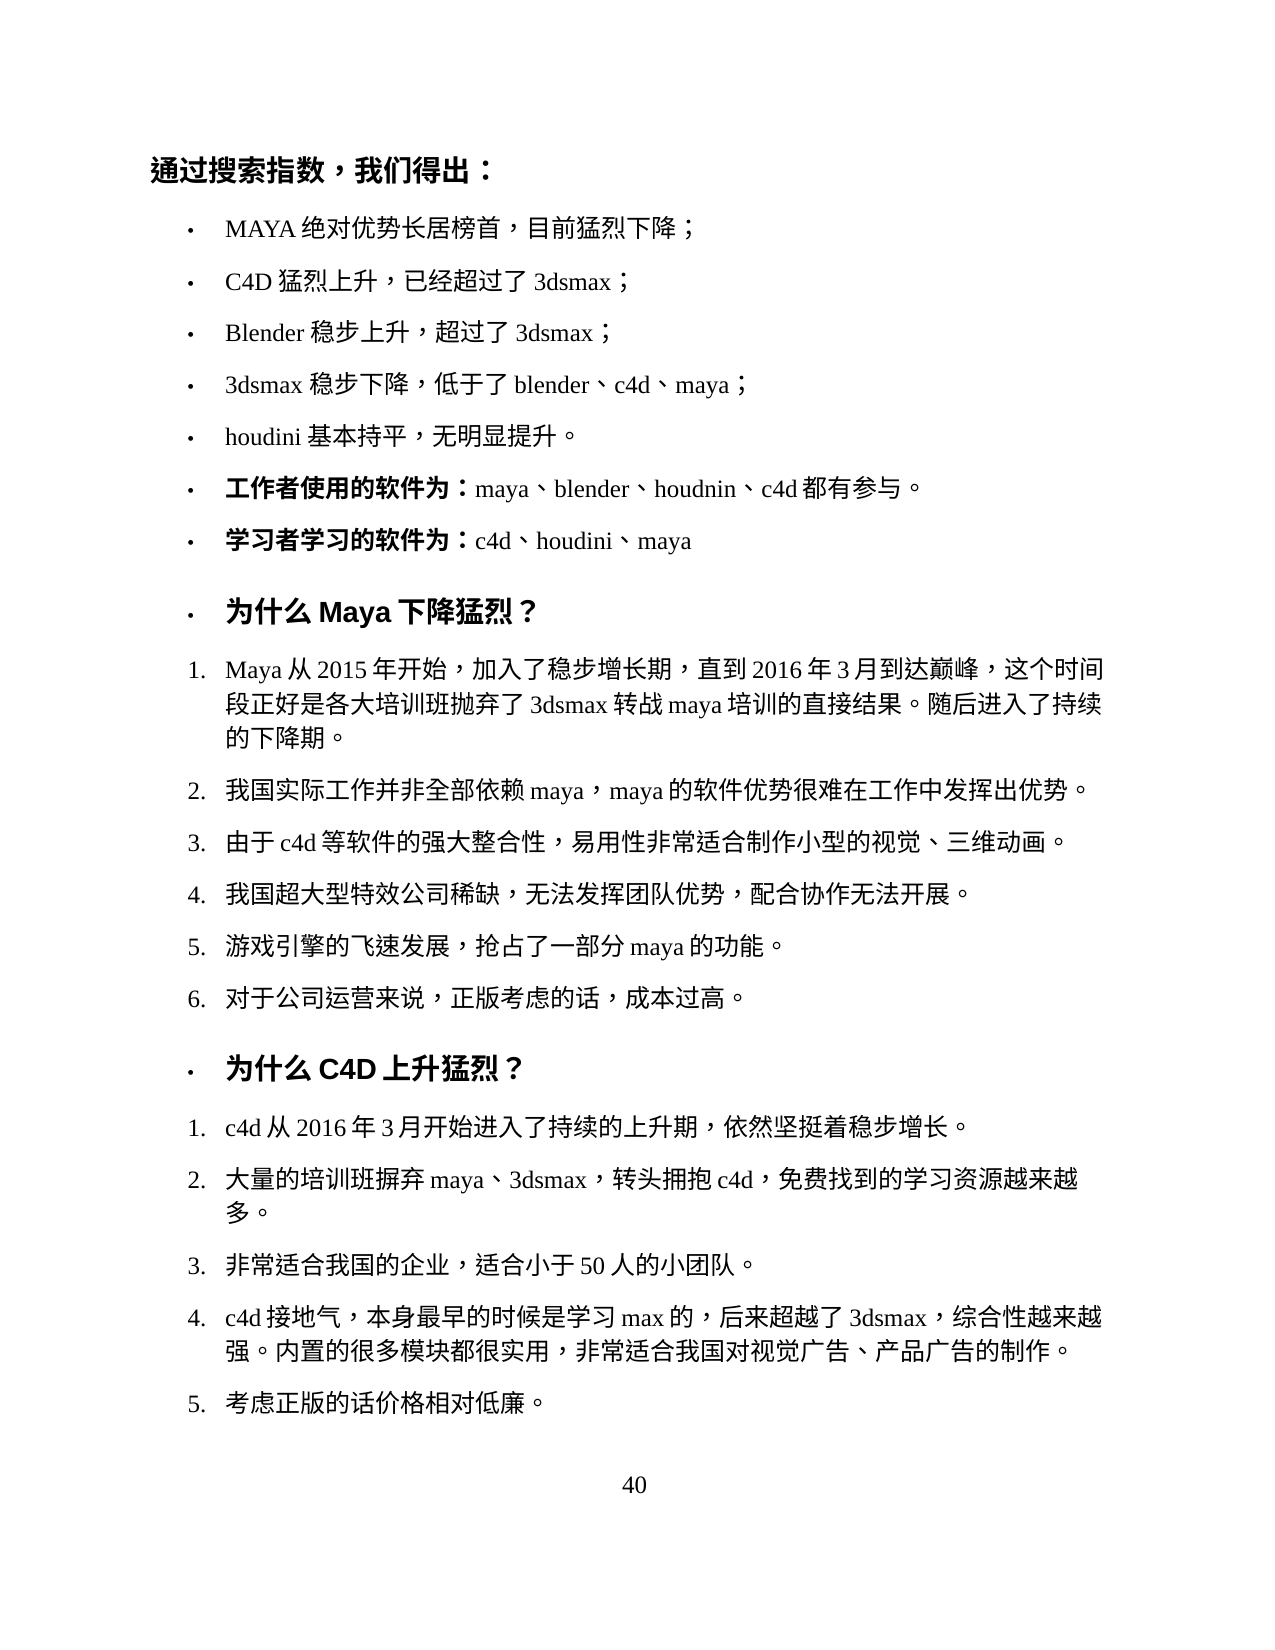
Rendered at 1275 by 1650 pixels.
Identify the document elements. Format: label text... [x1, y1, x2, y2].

list 大量的培训班摒弃maya、3dsmax，转头拥抱c4d，免费找到的学习资源越来越多。 [187, 1161, 1125, 1229]
list 非常适合我国的企业，适合小于50人的小团队。 [187, 1247, 1125, 1281]
list 对于公司运营来说，正版考虑的话，成本过高。 [187, 980, 1125, 1014]
subtitle 为什么Maya下降猛烈？ [187, 591, 1125, 631]
subtitle 通过搜索指数，我们得出： [150, 150, 1125, 190]
list 3dsmax 稳步下降，低于了blender、c4d、maya； [187, 367, 1125, 401]
list 由于c4d等软件的强大整合性，易用性非常适合制作小型的视觉、三维动画。 [187, 824, 1125, 858]
list 我国超大型特效公司稀缺，无法发挥团队优势，配合协作无法开展。 [187, 876, 1125, 910]
list c4d从2016年3月开始进入了持续的上升期，依然坚挺着稳步增长。 [187, 1109, 1125, 1143]
list C4D 猛烈上升，已经超过了3dsmax； [187, 263, 1125, 297]
list 游戏引擎的飞速发展，抢占了一部分maya的功能。 [187, 928, 1125, 962]
list Maya从2015年开始，加入了稳步增长期，直到2016年3月到达巅峰，这个时间段正好是各大培训班抛弃了3dsmax转战maya培训的直接结果。随后进入了持续的下降期。 [187, 652, 1125, 754]
list houdini 基本持平，无明显提升。 [187, 419, 1125, 453]
list MAYA 绝对优势长居榜首，目前猛烈下降； [187, 211, 1125, 245]
list 我国实际工作并非全部依赖maya，maya的软件优势很难在工作中发挥出优势。 [187, 772, 1125, 806]
list 学习者学习的软件为：c4d、houdini、maya [187, 523, 1125, 557]
list Blender 稳步上升，超过了3dsmax； [187, 315, 1125, 349]
subtitle 为什么C4D上升猛烈？ [187, 1048, 1125, 1088]
list 工作者使用的软件为：maya、blender、houdnin、c4d都有参与。 [187, 471, 1125, 505]
list 考虑正版的话价格相对低廉。 [187, 1385, 1125, 1419]
list c4d接地气，本身最早的时候是学习max的，后来超越了3dsmax，综合性越来越强。内置的很多模块都很实用，非常适合我国对视觉广告、产品广告的制作。 [187, 1299, 1125, 1367]
